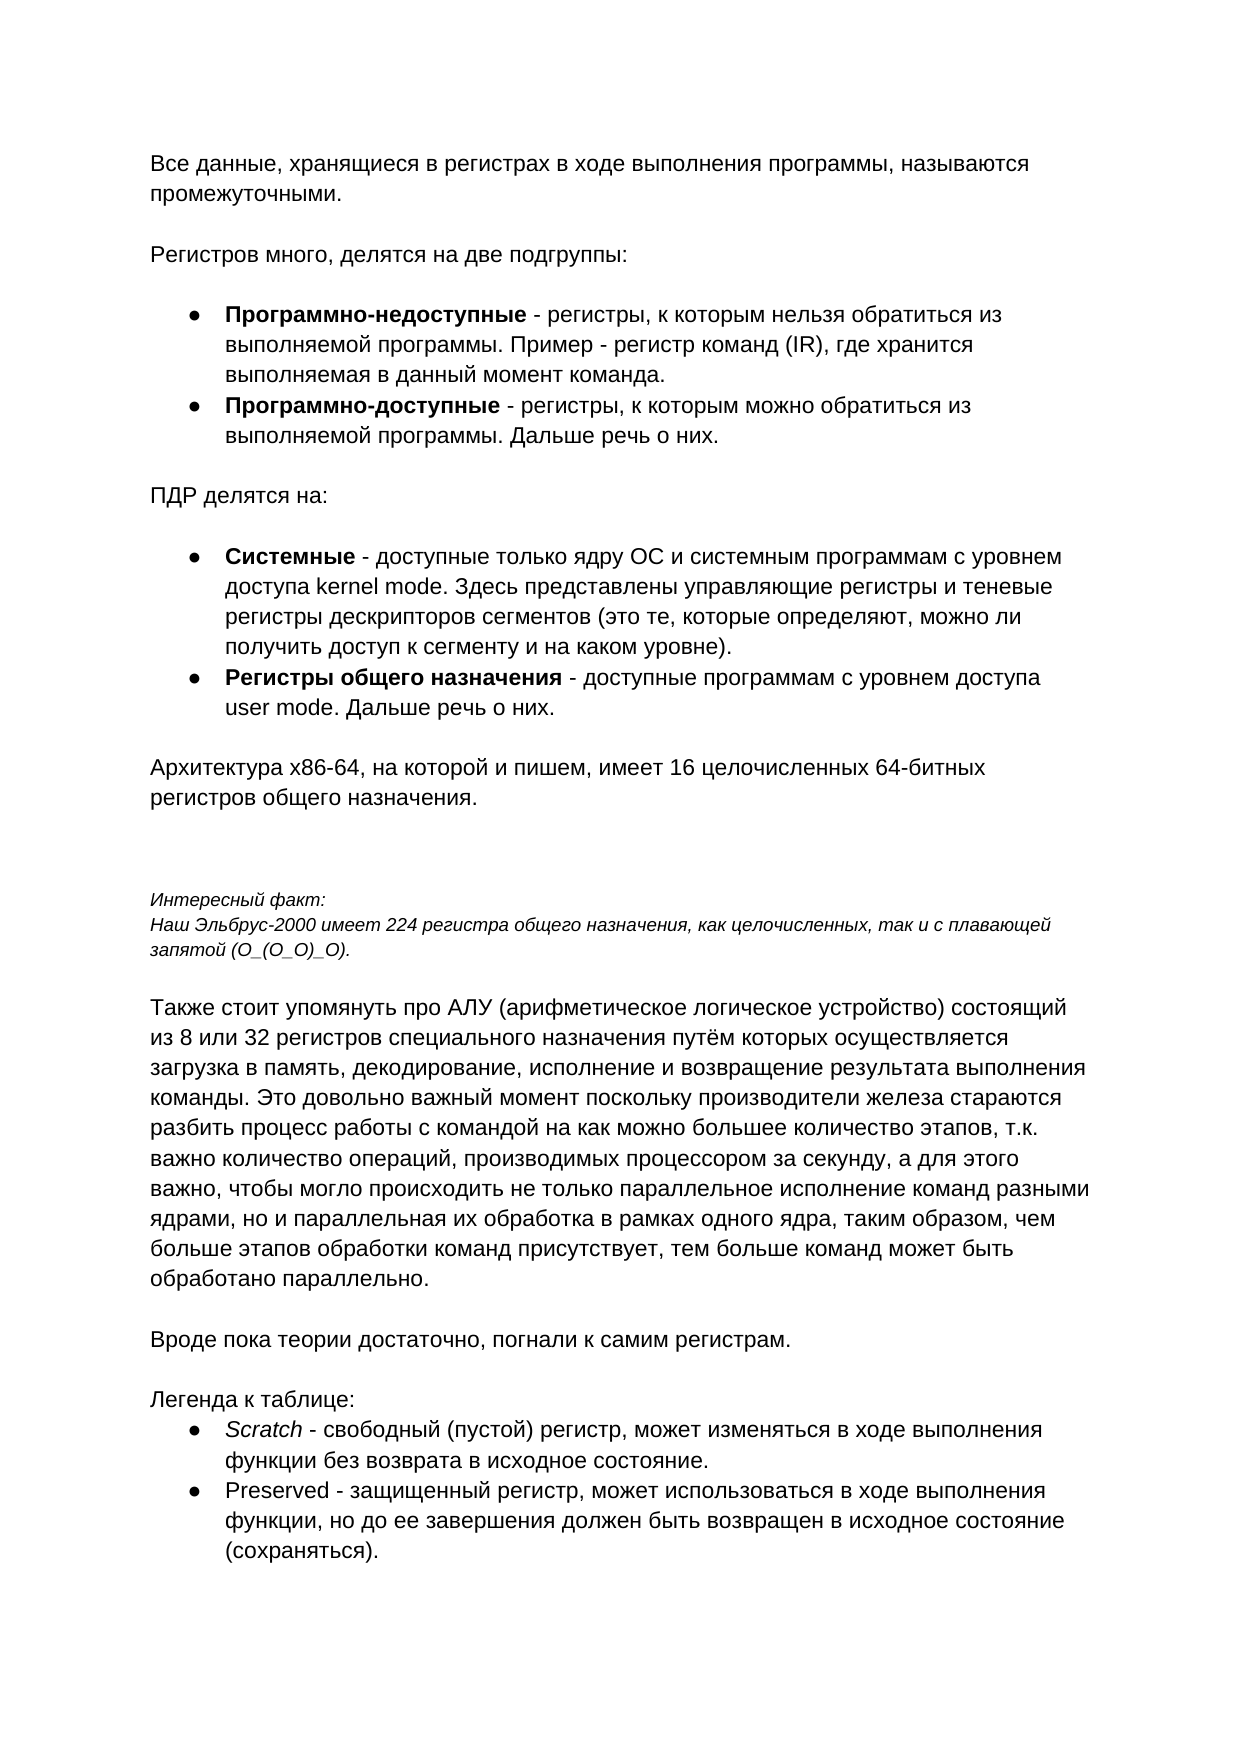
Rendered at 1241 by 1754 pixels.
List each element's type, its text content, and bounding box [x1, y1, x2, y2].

list Программно-недоступные - регистры, к которым нельзя обратиться из выполняемой программы. Пример - регистр команд (IR), где хранится выполняемая в данный момент команда. [187, 301, 1090, 388]
list Программно-доступные - регистры, к которым можно обратиться из выполняемой программы. Дальше речь о них. [187, 392, 1090, 448]
text Легенда к таблице: [150, 1386, 1090, 1413]
text Наш Эльбрус-2000 имеет 224 регистра общего назначения, как целочисленных, так и с плавающей запятой (О_(О_О)_О). [150, 914, 1090, 960]
list Preserved - защищенный регистр, может использоваться в ходе выполнения функции, но до ее завершения должен быть возвращен в исходное состояние (сохраняться). [187, 1477, 1090, 1564]
list Scratch - свободный (пустой) регистр, может изменяться в ходе выполнения функции без возврата в исходное состояние. [187, 1416, 1090, 1473]
text Все данные, хранящиеся в регистрах в ходе выполнения программы, называются промежуточными. [150, 150, 1090, 207]
text Архитектура x86-64, на которой и пишем, имеет 16 целочисленных 64-битных регистров общего назначения. [150, 754, 1090, 811]
text ПДР делятся на: [150, 482, 1090, 509]
list Регистры общего назначения - доступные программам с уровнем доступа user mode. Дальше речь о них. [187, 663, 1090, 720]
list Системные - доступные только ядру ОС и системным программам с уровнем доступа kernel mode. Здесь представлены управляющие регистры и теневые регистры дескрипторов сегментов (это те, которые определяют, можно ли получить доступ к сегменту и на каком уровне). [187, 543, 1090, 660]
text Интересный факт: [150, 889, 1090, 911]
text Вроде пока теории достаточно, погнали к самим регистрам. [150, 1326, 1090, 1352]
text Также стоит упомянуть про АЛУ (арифметическое логическое устройство) состоящий из 8 или 32 регистров специального назначения путём которых осуществляется загрузка в память, декодирование, исполнение и возвращение результата выполнения команды. Это довольно важный момент поскольку производители железа стараются разбить процесс работы с командой на как можно большее количество этапов, т.к. важно количество операций, производимых процессором за секунду, а для этого важно, чтобы могло происходить не только параллельное исполнение команд разными ядрами, но и параллельная их обработка в рамках одного ядра, таким образом, чем больше этапов обработки команд присутствует, тем больше команд может быть обработано параллельно. [150, 993, 1090, 1292]
text Регистров много, делятся на две подгруппы: [150, 241, 1090, 267]
